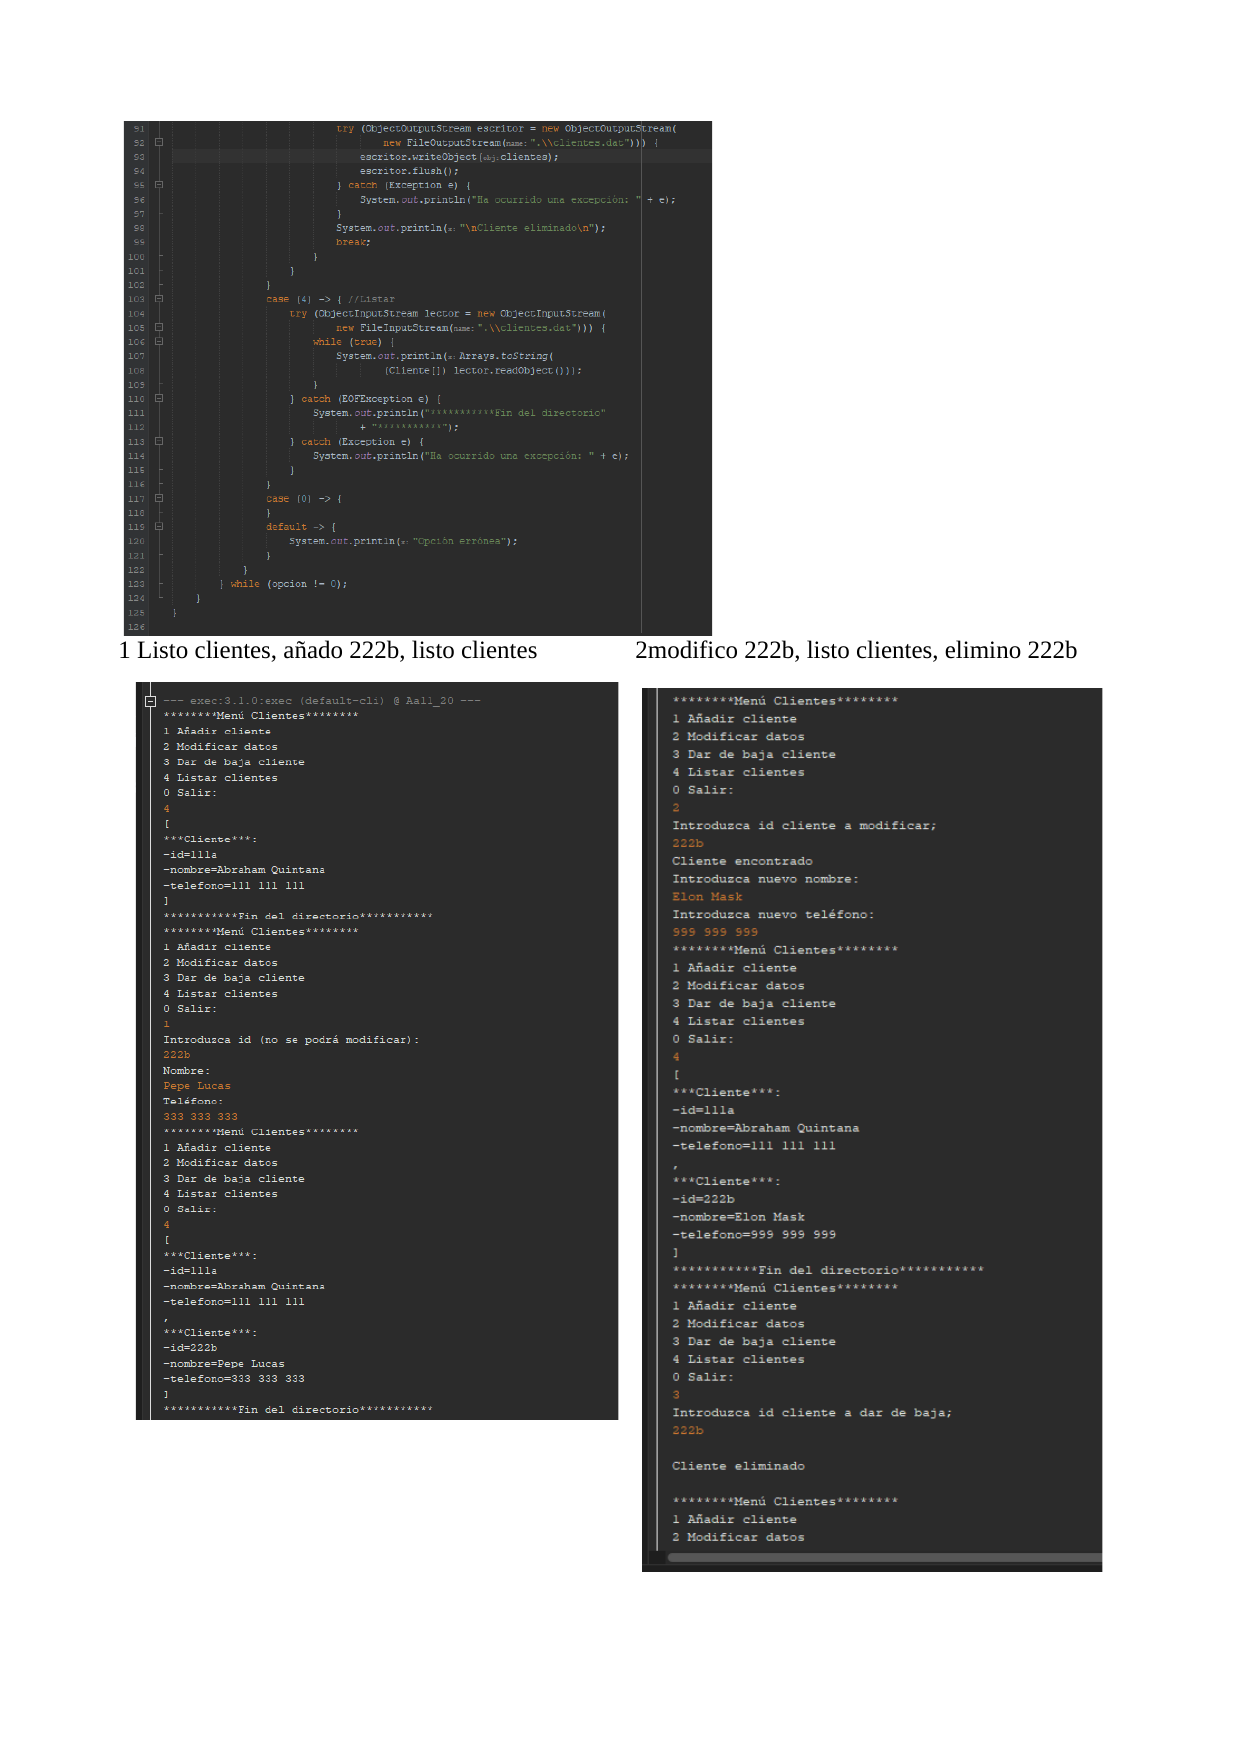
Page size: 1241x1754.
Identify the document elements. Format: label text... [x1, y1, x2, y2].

picture [135, 682, 619, 1420]
text 1 Listo clientes, añado 222b, listo clientes 2modifico 222b, listo clientes, elimino 222b [118, 636, 1122, 664]
picture [642, 688, 1103, 1572]
picture [123, 121, 713, 636]
